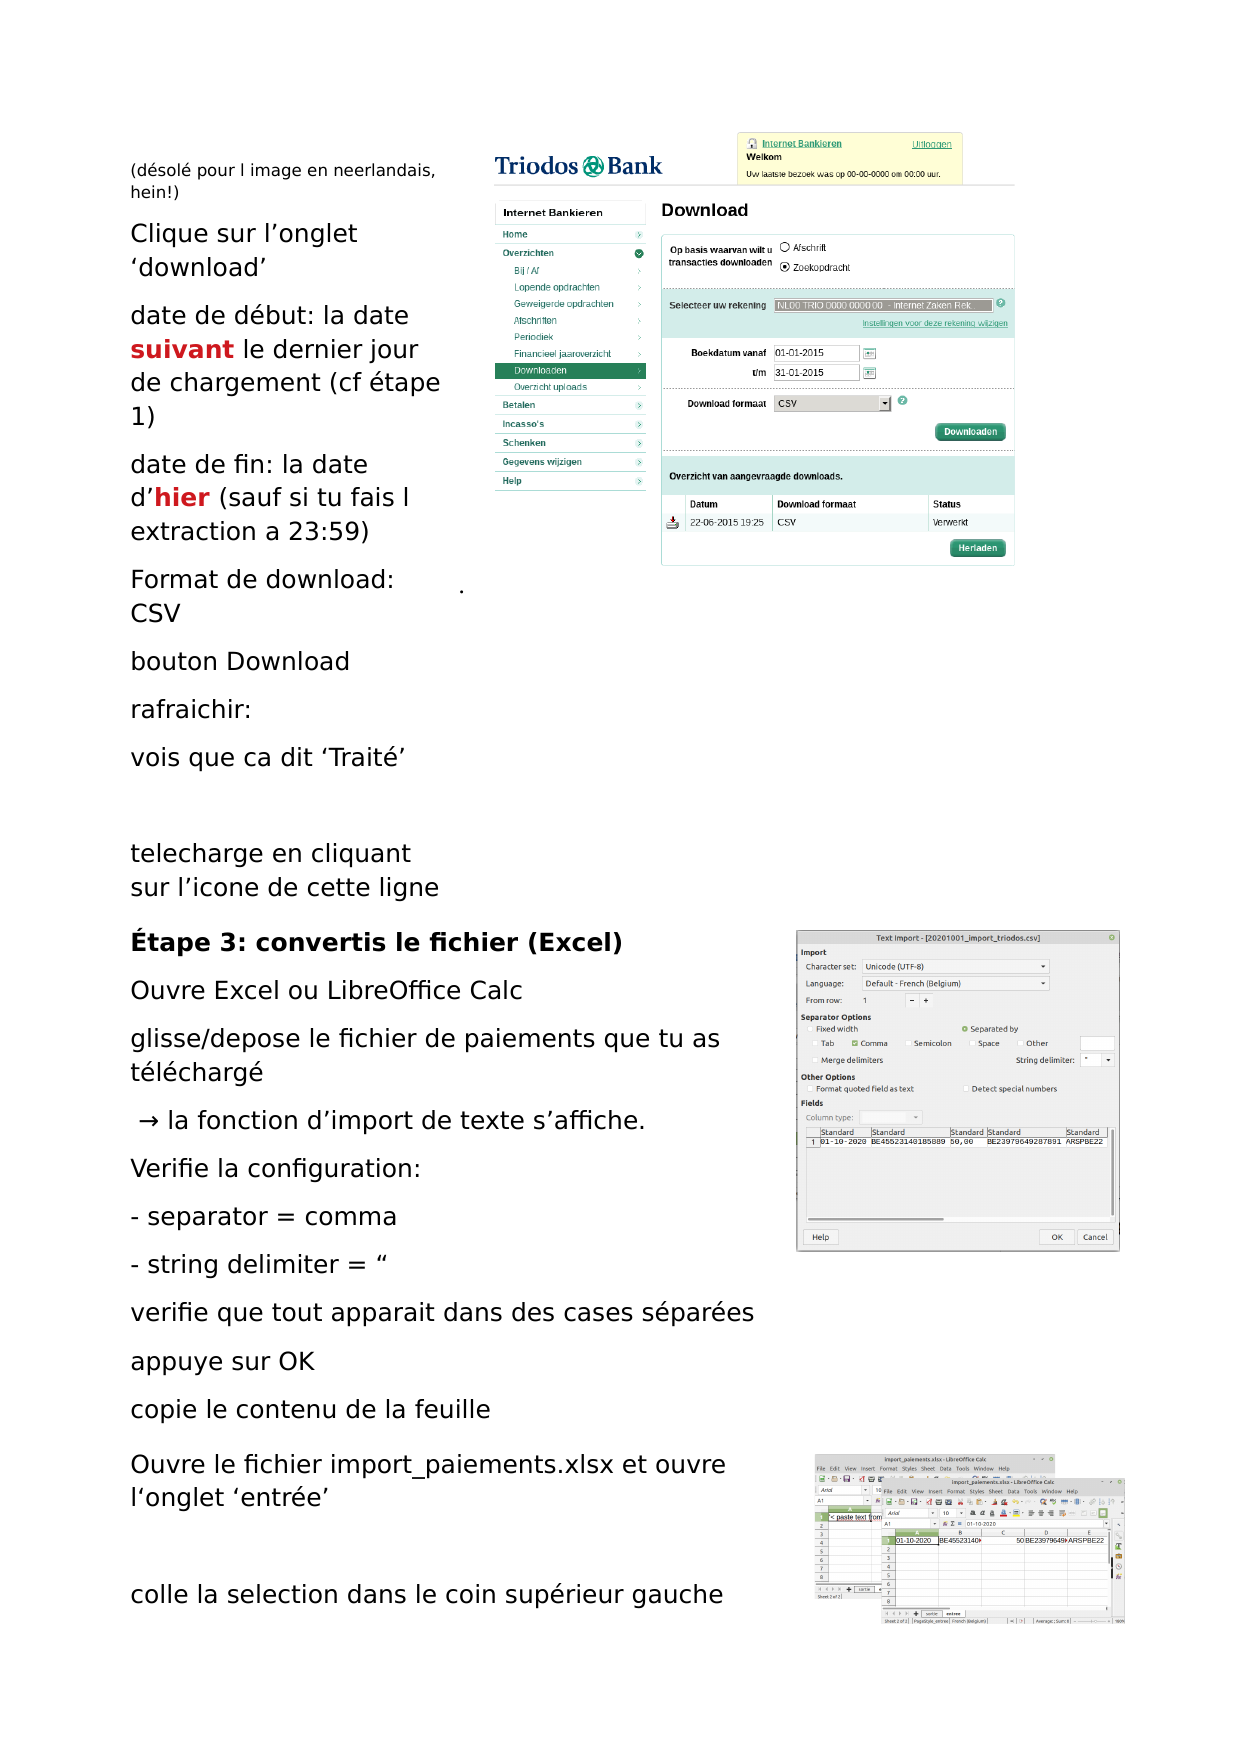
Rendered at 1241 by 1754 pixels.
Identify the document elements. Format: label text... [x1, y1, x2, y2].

picture [796, 930, 1120, 1252]
table_cell [788, 118, 1131, 922]
picture [814, 1454, 1125, 1624]
table_cell [788, 923, 1131, 1444]
table_cell . [453, 118, 787, 922]
table_cell [788, 1444, 1131, 1629]
table_cell Étape 3: convertis le fichier (Excel) Ouvre Excel ou LibreOffice Calc glisse/depose le fichier de paiements que tu as téléchargé → la fonction d’import de texte s’affiche. Verifie la configuration: - separator = comma - string delimiter = “ verifie que tout apparait dans des cases séparées appuye sur OK copie le contenu de la feuille [124, 923, 787, 1444]
table_cell Ouvre le fichier import_paiements.xlsx et ouvre l‘onglet ‘entrée’ colle la selection dans le coin supérieur gauche [124, 1444, 787, 1629]
table_cell (désolé pour l image en neerlandais, hein!) Clique sur l’onglet ‘download’ date de début: la date suivant le dernier jour de chargement (cf étape 1) date de fin: la date d’hier (sauf si tu fais l extraction a 23:59) Format de download: CSV bouton Download rafraichir: vois que ca dit ‘Traité’ telecharge en cliquant sur l’icone de cette ligne [124, 118, 452, 922]
picture [494, 132, 1015, 566]
